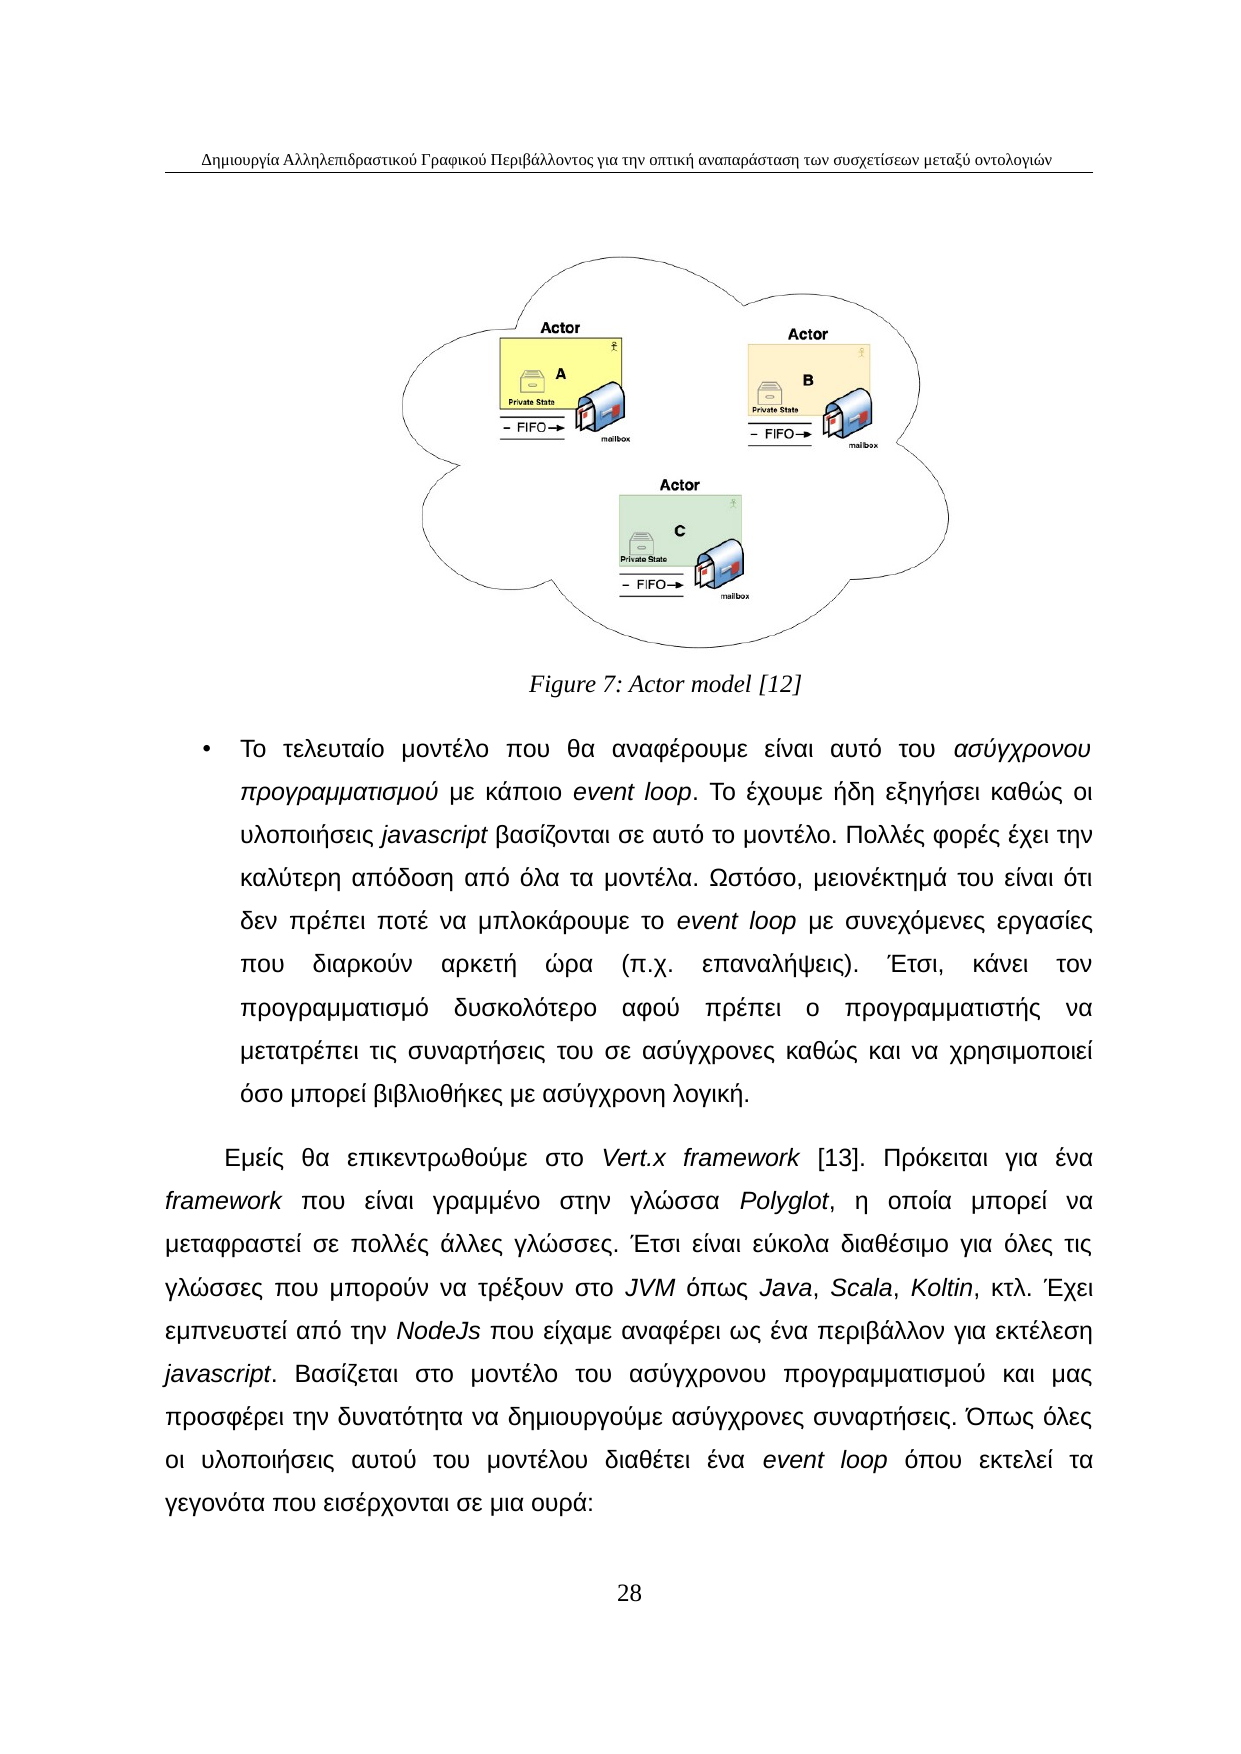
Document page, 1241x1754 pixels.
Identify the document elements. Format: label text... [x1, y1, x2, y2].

list Figure 7: Actor model [12] [362, 670, 971, 698]
picture [362, 214, 972, 670]
list Το τελευταίο μοντέλο που θα αναφέρουμε είναι αυτό του ασύγχρονου προγραμματισμού με κάποιο event loop. Το έχουμε ήδη εξηγήσει καθώς οι υλοποιήσεις javascript βασίζονται σε αυτό το μοντέλο. Πολλές φορές έχει την καλύτερη απόδοση από όλα τα μοντέλα. Ωστόσο, μειονέκτημά του είναι ότι δεν πρέπει ποτέ να μπλοκάρουμε το event loop με συνεχόμενες εργασίες που διαρκούν αρκετή ώρα (π.χ. επαναλήψεις). Έτσι, κάνει τον προγραμματισμό δυσκολότερο αφού πρέπει ο προγραμματιστής να μετατρέπει τις συναρτήσεις του σε ασύγχρονες καθώς και να χρησιμοποιεί όσο μπορεί βιβλιοθήκες με ασύγχρονη λογική. [202, 734, 1093, 1108]
text Εμείς θα επικεντρωθούμε στο Vert.x framework [13]. Πρόκειται για ένα framework που είναι γραμμένο στην γλώσσα Polyglot, η οποία μπορεί να μεταφραστεί σε πολλές άλλες γλώσσες. Έτσι είναι εύκολα διαθέσιμο για όλες τις γλώσσες που μπορούν να τρέξουν στο JVM όπως Java, Scala, Koltin, κτλ. Έχει εμπνευστεί από την NodeJs που είχαμε αναφέρει ως ένα περιβάλλον για εκτέλεση javascript. Βασίζεται στο μοντέλο του ασύγχρονου προγραμματισμού και μας προσφέρει την δυνατότητα να δημιουργούμε ασύγχρονες συναρτήσεις. Όπως όλες οι υλοποιήσεις αυτού του μοντέλου διαθέτει ένα event loop όπου εκτελεί τα γεγονότα που εισέρχονται σε μια ουρά: [165, 1143, 1093, 1517]
